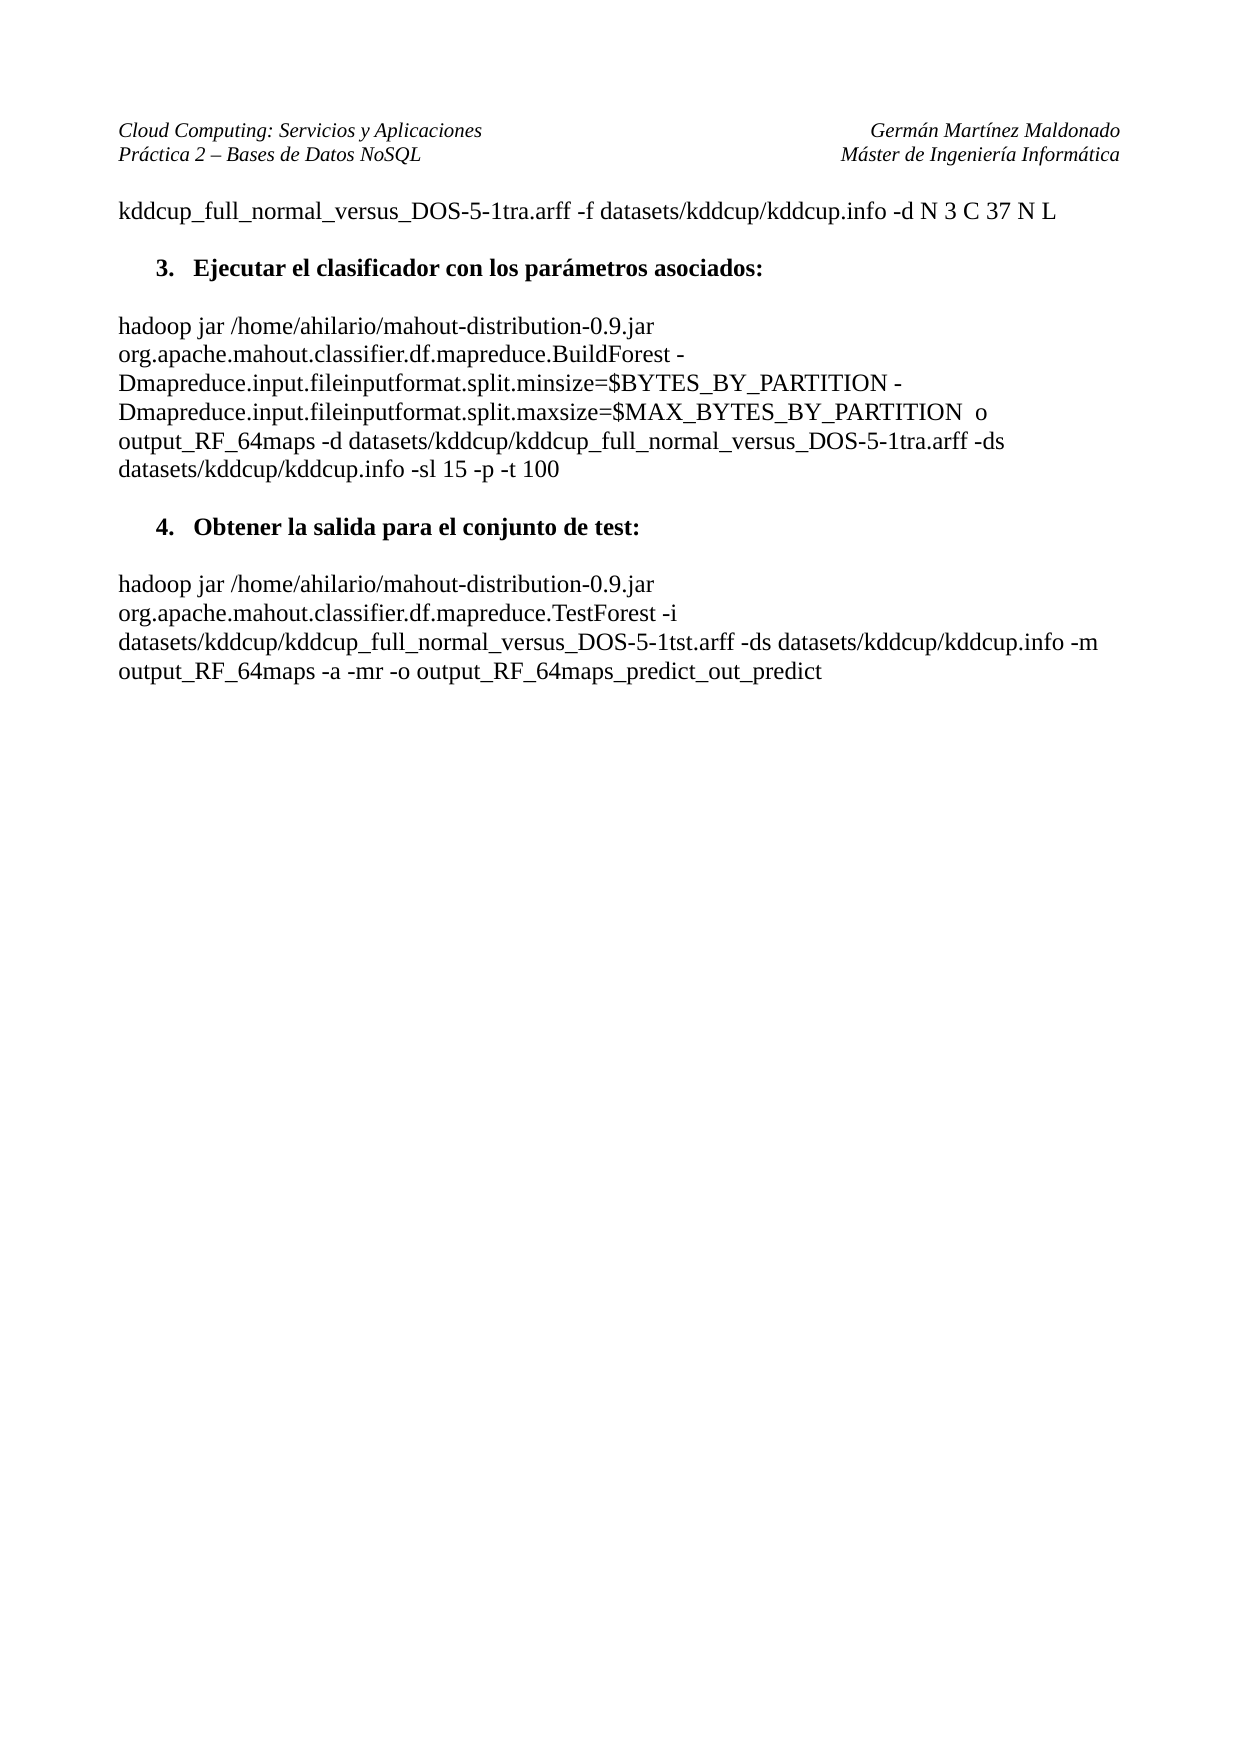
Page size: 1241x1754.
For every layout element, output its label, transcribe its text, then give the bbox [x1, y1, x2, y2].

text kddcup_full_normal_versus_DOS-5-1tra.arff -f datasets/kddcup/kddcup.info -d N 3 C 37 N L [118, 196, 1122, 224]
list Obtener la salida para el conjunto de test: [156, 512, 1122, 541]
text hadoop jar /home/ahilario/mahout-distribution-0.9.jar org.apache.mahout.classifier.df.mapreduce.TestForest -i datasets/kddcup/kddcup_full_normal_versus_DOS-5-1tst.arff -ds datasets/kddcup/kddcup.info -m output_RF_64maps -a -mr -o output_RF_64maps_predict_out_predict [118, 569, 1122, 684]
list Ejecutar el clasificador con los parámetros asociados: [156, 253, 1122, 282]
text hadoop jar /home/ahilario/mahout-distribution-0.9.jar org.apache.mahout.classifier.df.mapreduce.BuildForest -Dmapreduce.input.fileinputformat.split.minsize=$BYTES_BY_PARTITION -Dmapreduce.input.fileinputformat.split.maxsize=$MAX_BYTES_BY_PARTITION o output_RF_64maps -d datasets/kddcup/kddcup_full_normal_versus_DOS-5-1tra.arff -ds datasets/kddcup/kddcup.info -sl 15 -p -t 100 [118, 311, 1122, 483]
